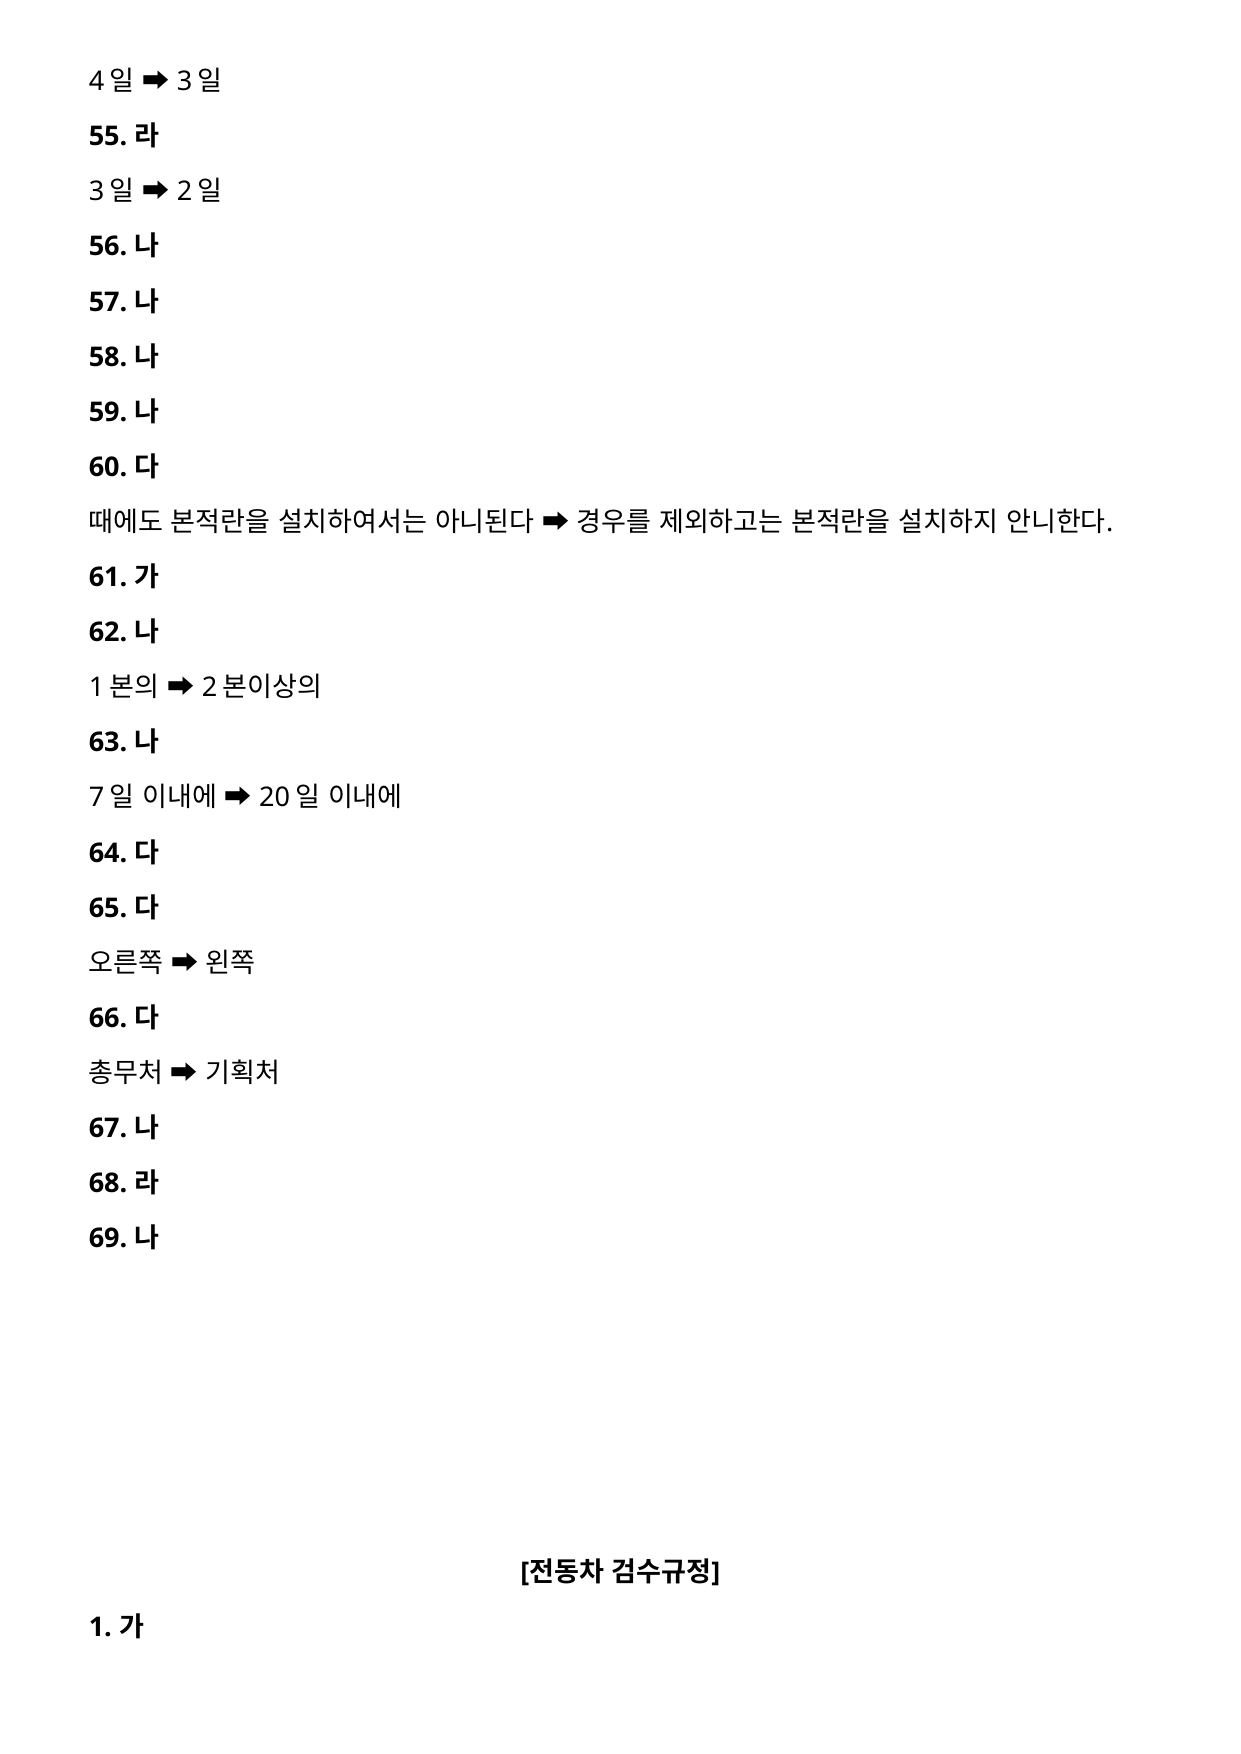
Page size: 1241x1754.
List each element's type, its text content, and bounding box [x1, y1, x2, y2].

text 56. 나 [88, 224, 1152, 264]
text 62. 나 [88, 610, 1152, 649]
text 64. 다 [88, 831, 1152, 870]
text 때에도 본적란을 설치하여서는 아니된다 ➡ 경우를 제외하고는 본적란을 설치하지 안니한다. [88, 500, 1152, 539]
text 총무처 ➡ 기획처 [88, 1051, 1152, 1090]
text 57. 나 [88, 279, 1152, 319]
text 1본의 ➡ 2본이상의 [88, 665, 1152, 704]
text 59. 나 [88, 390, 1152, 429]
text 67. 나 [88, 1106, 1152, 1145]
text 68. 라 [88, 1161, 1152, 1200]
text 4일 ➡ 3일 [88, 59, 1152, 98]
text 7일 이내에 ➡ 20일 이내에 [88, 775, 1152, 815]
text 55. 라 [88, 114, 1152, 153]
text 58. 나 [88, 334, 1152, 374]
text 61. 가 [88, 555, 1152, 594]
text 3일 ➡ 2일 [88, 169, 1152, 209]
text 66. 다 [88, 996, 1152, 1035]
text 오른쪽 ➡ 왼쪽 [88, 941, 1152, 980]
text 63. 나 [88, 720, 1152, 760]
text 65. 다 [88, 886, 1152, 925]
text [전동차 검수규정] [88, 1549, 1152, 1589]
text 1. 가 [88, 1604, 1152, 1644]
text 60. 다 [88, 445, 1152, 484]
text 69. 나 [88, 1216, 1152, 1255]
